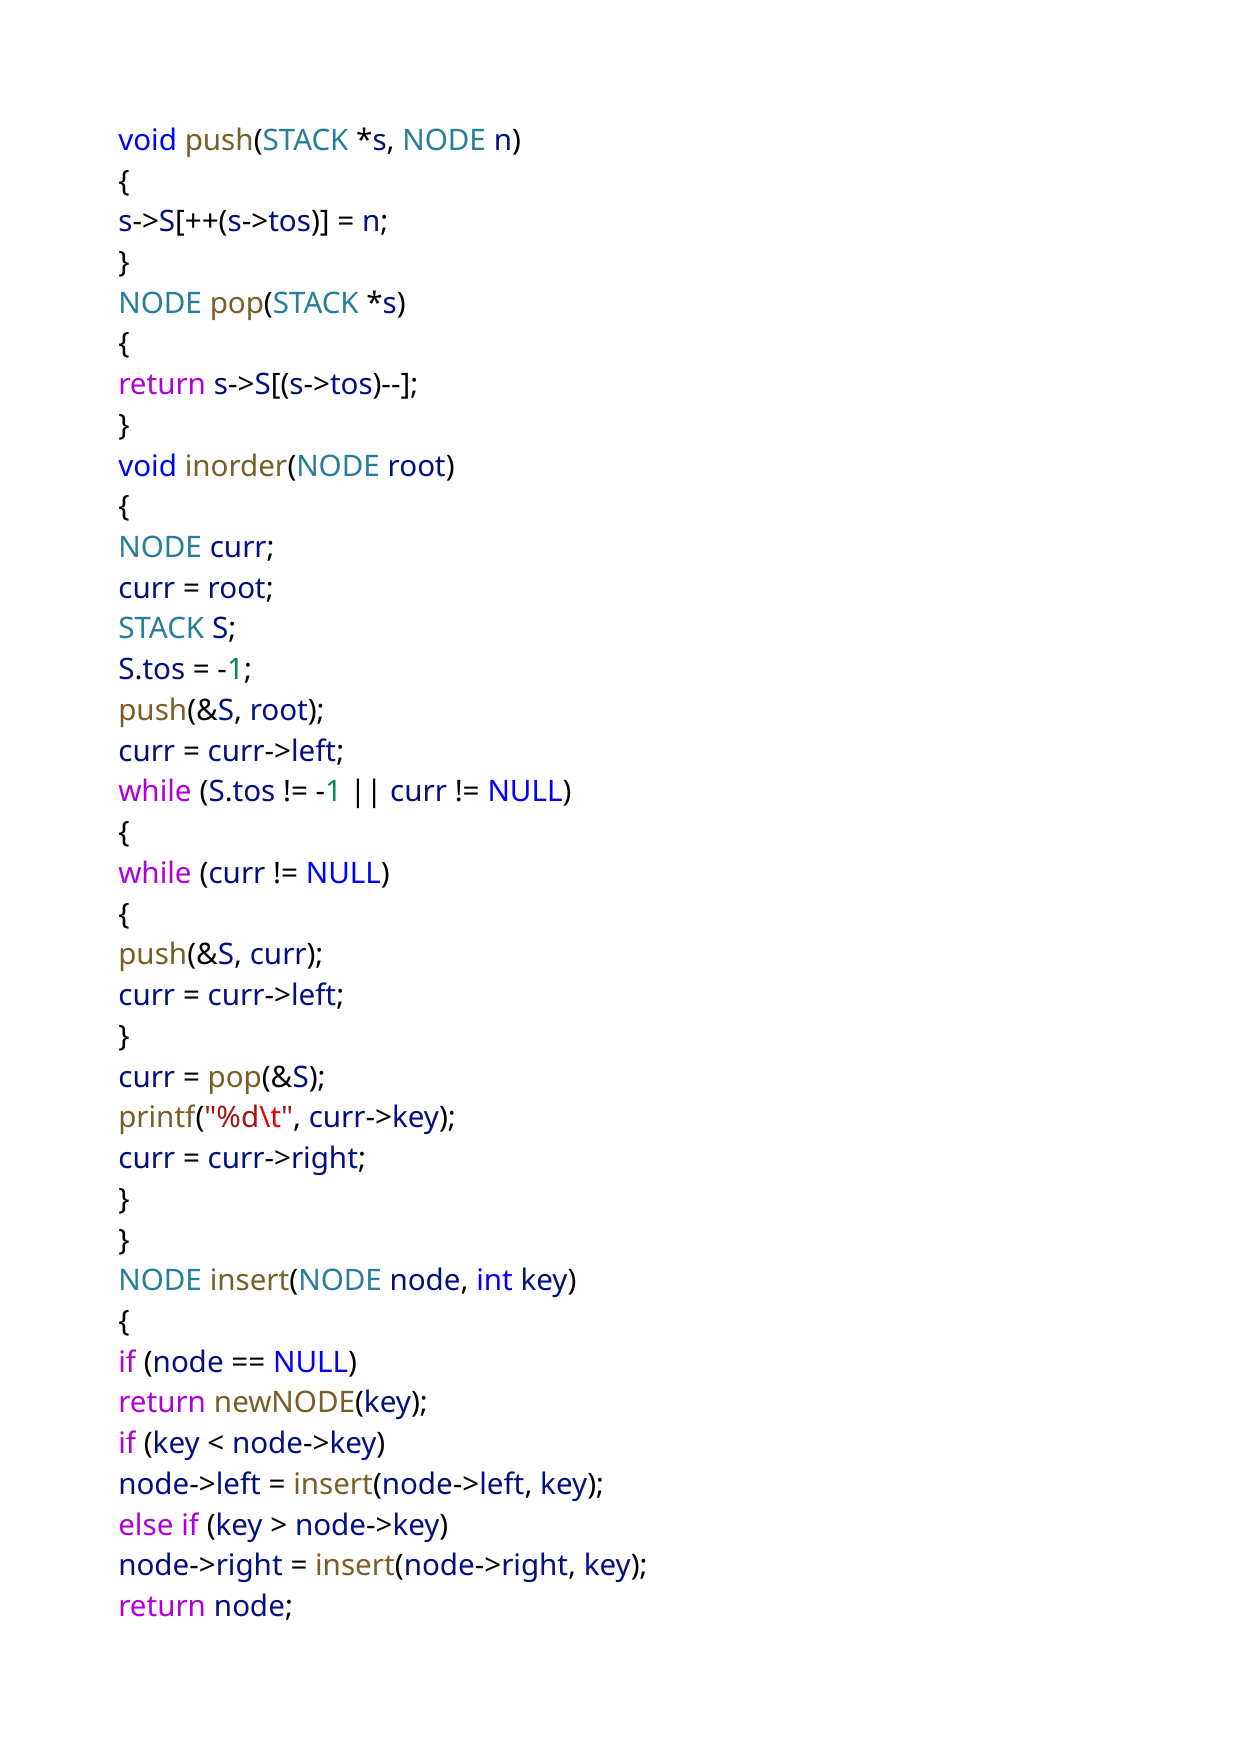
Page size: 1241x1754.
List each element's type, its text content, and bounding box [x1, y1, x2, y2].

text curr = root; [118, 566, 1122, 607]
text { [118, 892, 1122, 933]
text push(&S, root); [118, 688, 1122, 729]
text else if (key > node->key) [118, 1503, 1122, 1544]
text if (node == NULL) [118, 1340, 1122, 1381]
text return newNODE(key); [118, 1381, 1122, 1421]
text if (key < node->key) [118, 1421, 1122, 1462]
text NODE curr; [118, 525, 1122, 566]
text curr = pop(&S); [118, 1055, 1122, 1096]
text curr = curr->left; [118, 729, 1122, 770]
text s->S[++(s->tos)] = n; [118, 199, 1122, 240]
text NODE insert(NODE node, int key) [118, 1258, 1122, 1299]
text { [118, 159, 1122, 199]
text { [118, 811, 1122, 851]
text node->right = insert(node->right, key); [118, 1544, 1122, 1584]
text } [118, 1014, 1122, 1055]
text while (curr != NULL) [118, 851, 1122, 892]
text } [118, 240, 1122, 281]
text return node; [118, 1584, 1122, 1625]
text { [118, 1299, 1122, 1340]
text node->left = insert(node->left, key); [118, 1462, 1122, 1503]
text } [118, 1218, 1122, 1258]
text { [118, 322, 1122, 362]
text } [118, 403, 1122, 444]
text { [118, 485, 1122, 525]
text S.tos = -1; [118, 648, 1122, 688]
text printf("%d\t", curr->key); [118, 1096, 1122, 1136]
text curr = curr->left; [118, 973, 1122, 1014]
text push(&S, curr); [118, 933, 1122, 973]
text while (S.tos != -1 || curr != NULL) [118, 770, 1122, 811]
text void inorder(NODE root) [118, 444, 1122, 485]
text STACK S; [118, 607, 1122, 648]
text void push(STACK *s, NODE n) [118, 118, 1122, 159]
text return s->S[(s->tos)--]; [118, 362, 1122, 403]
text curr = curr->right; [118, 1136, 1122, 1177]
text } [118, 1177, 1122, 1218]
text NODE pop(STACK *s) [118, 281, 1122, 322]
